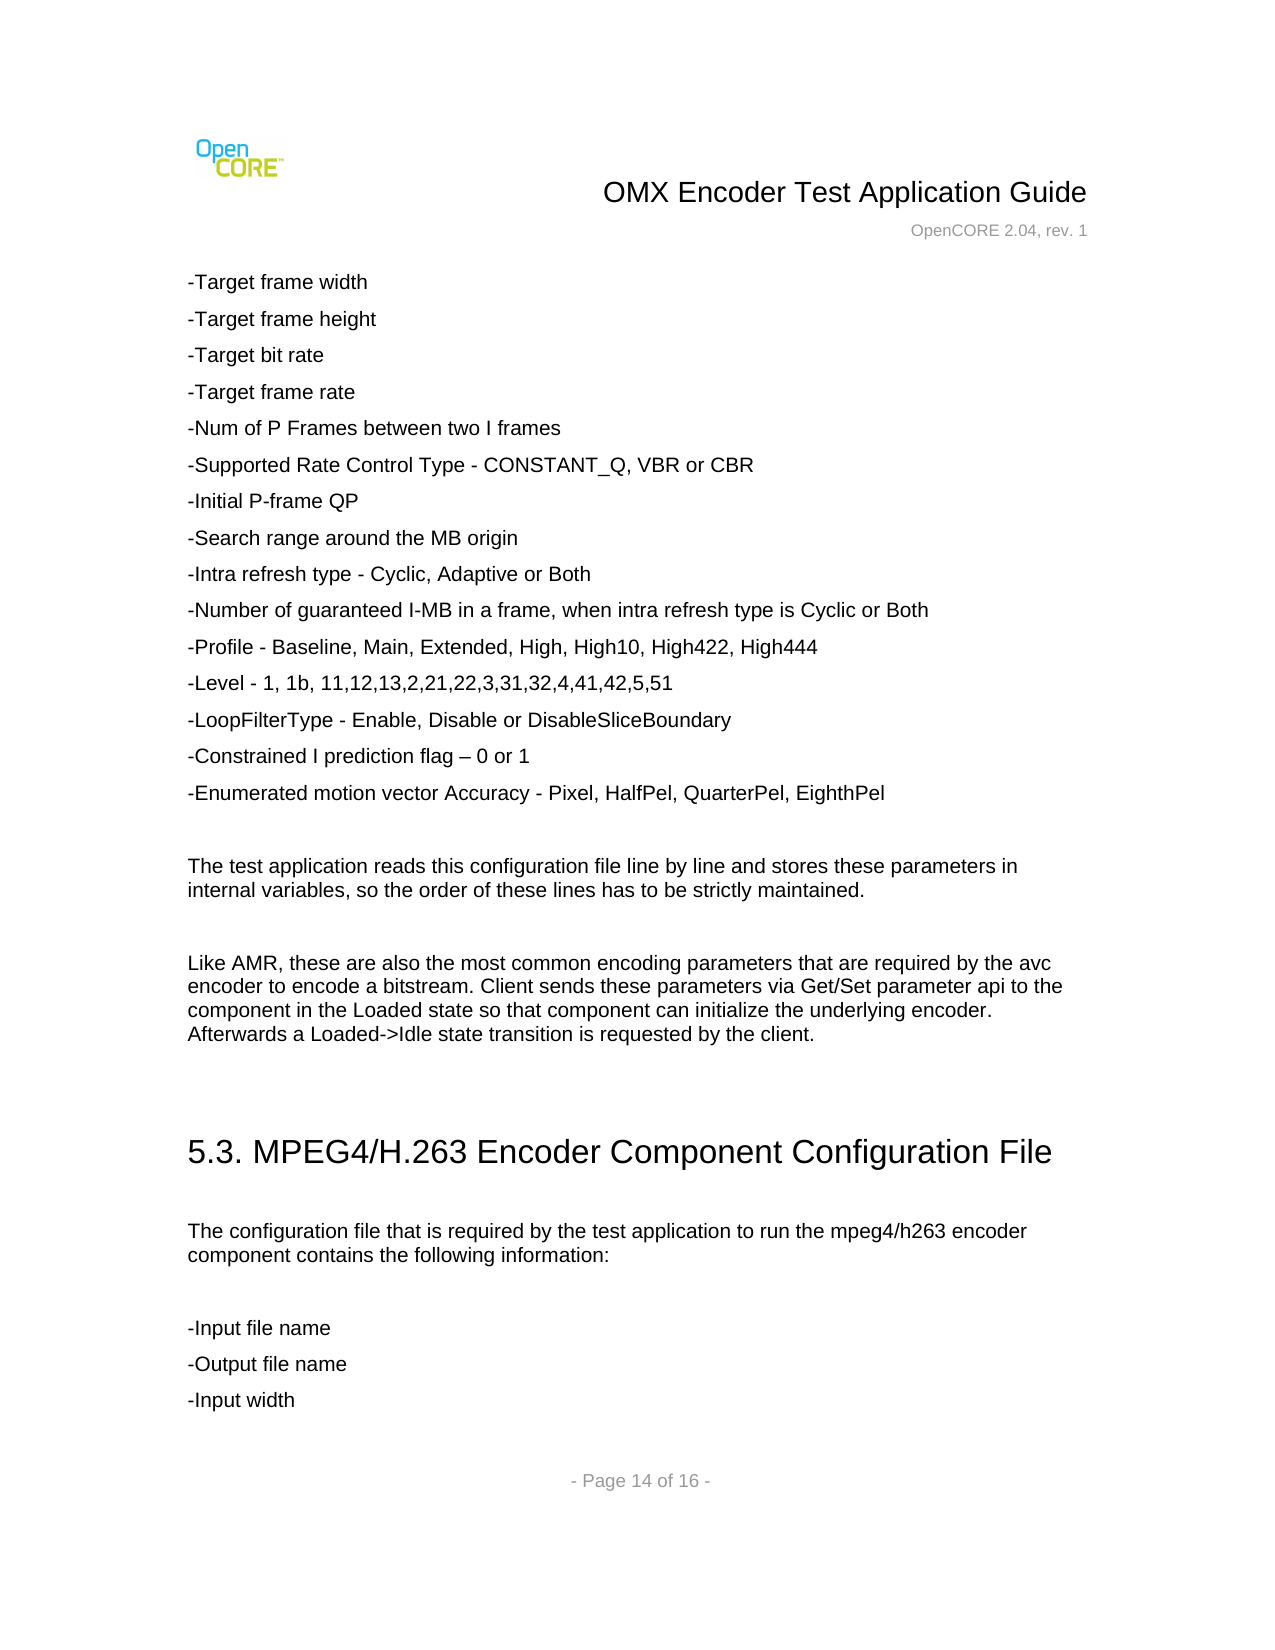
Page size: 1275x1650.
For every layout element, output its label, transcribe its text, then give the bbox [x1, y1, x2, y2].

text The configuration file that is required by the test application to run the mpeg4/h263 encoder component contains the following information: [187, 1218, 1087, 1266]
text -Enumerated motion vector Accuracy - Pixel, HalfPel, QuarterPel, EighthPel [187, 781, 1087, 804]
text -Output file name [187, 1352, 1087, 1376]
text Like AMR, these are also the most common encoding parameters that are required by the avc encoder to encode a bitstream. Client sends these parameters via Get/Set parameter api to the component in the Loaded state so that component can initialize the underlying encoder. Afterwards a Loaded->Idle state transition is requested by the client. [187, 950, 1087, 1046]
text -Target frame height [187, 307, 1087, 331]
text -Target frame rate [187, 379, 1087, 403]
text -Target bit rate [187, 343, 1087, 367]
text -Number of guaranteed I-MB in a frame, when intra refresh type is Cyclic or Both [187, 598, 1087, 622]
text -Input file name [187, 1315, 1087, 1339]
text -Level - 1, 1b, 11,12,13,2,21,22,3,31,32,4,41,42,5,51 [187, 671, 1087, 695]
picture [193, 137, 288, 179]
text -Target frame width [187, 270, 1087, 294]
text -Supported Rate Control Type - CONSTANT_Q, VBR or CBR [187, 452, 1087, 476]
text -Input width [187, 1388, 1087, 1412]
text -Constrained I prediction flag – 0 or 1 [187, 744, 1087, 768]
text -Search range around the MB origin [187, 525, 1087, 549]
text -LoopFilterType - Enable, Disable or DisableSliceBoundary [187, 708, 1087, 732]
text -Initial P-frame QP [187, 489, 1087, 513]
text The test application reads this configuration file line by line and stores these parameters in internal variables, so the order of these lines has to be strictly maintained. [187, 853, 1087, 901]
text -Num of P Frames between two I frames [187, 416, 1087, 440]
text -Profile - Baseline, Main, Extended, High, High10, High422, High444 [187, 635, 1087, 659]
subtitle MPEG4/H.263 Encoder Component Configuration File [187, 1132, 1087, 1170]
text -Intra refresh type - Cyclic, Adaptive or Both [187, 562, 1087, 586]
